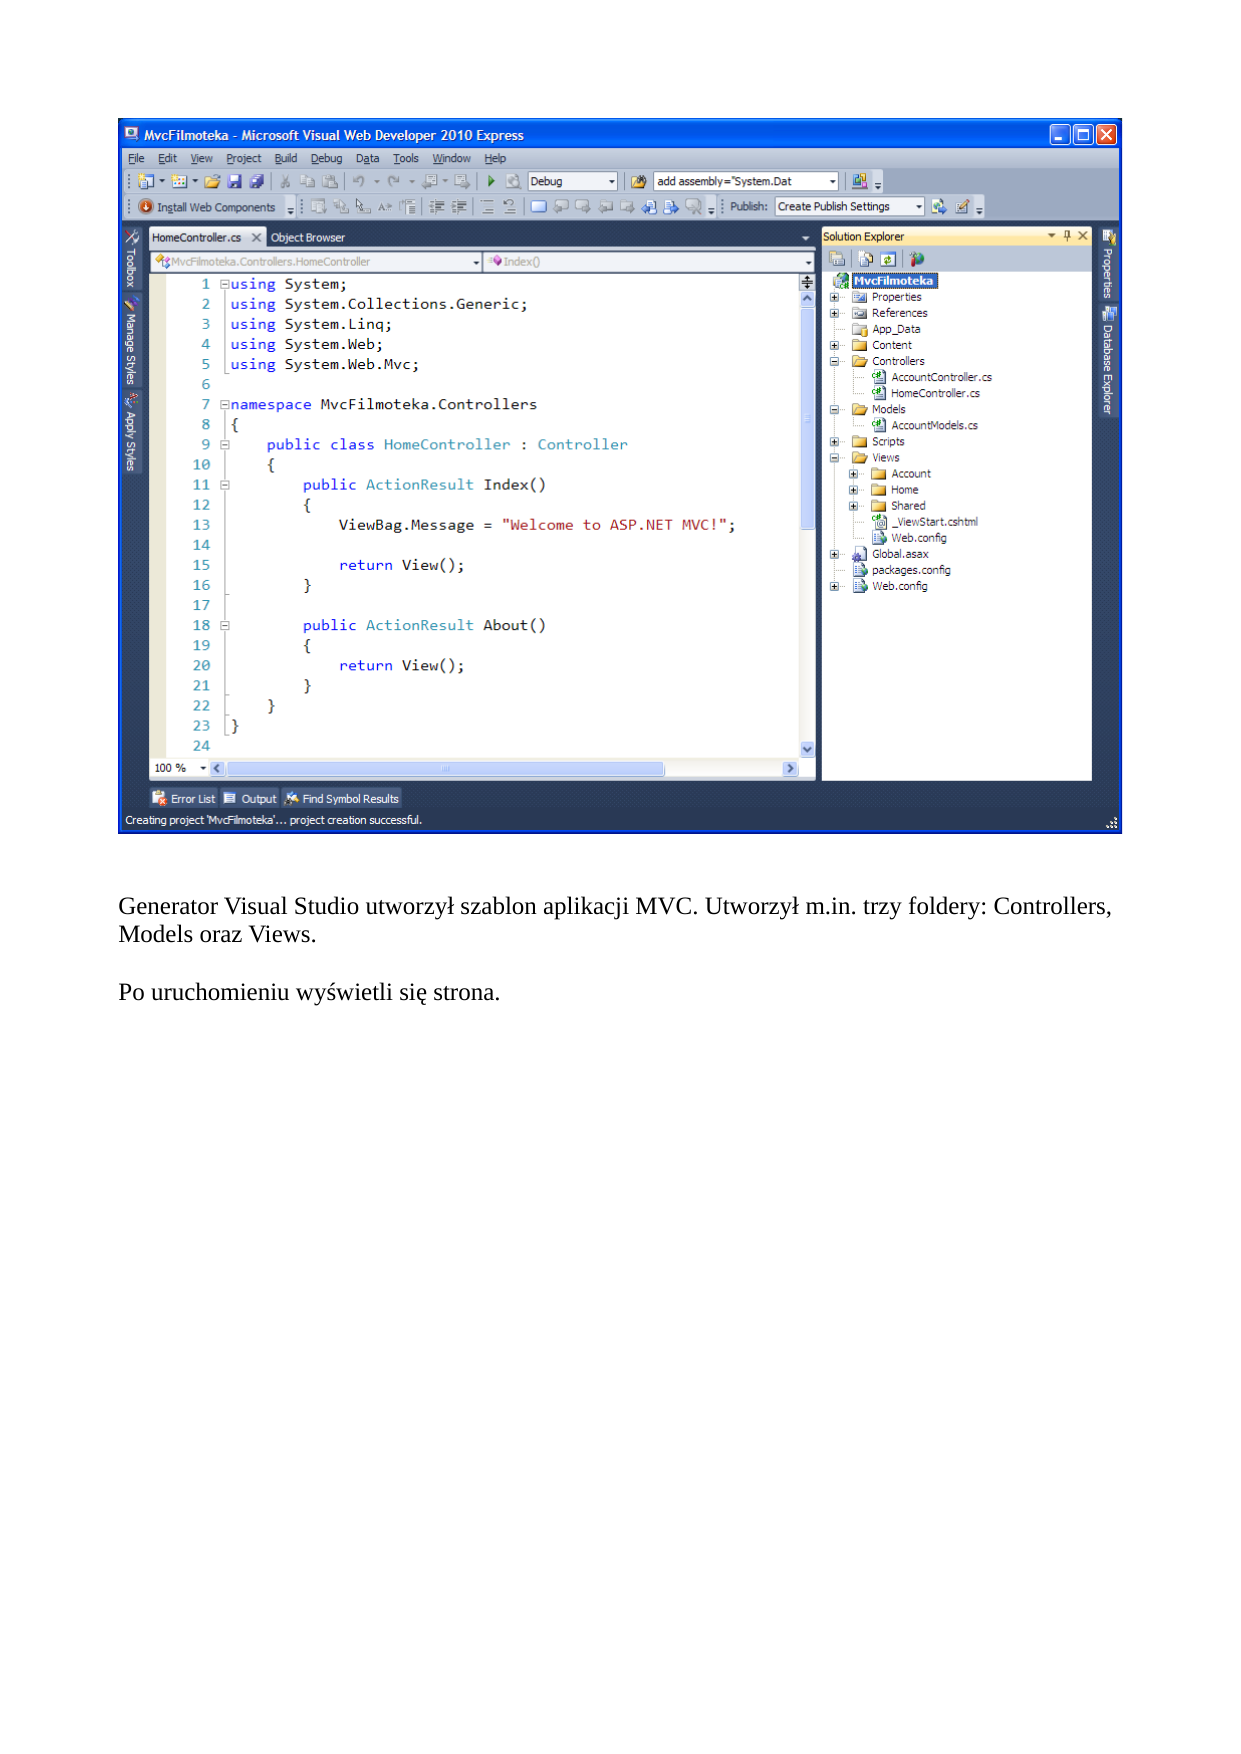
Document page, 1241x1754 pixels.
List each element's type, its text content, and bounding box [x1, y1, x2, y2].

picture [118, 118, 1123, 834]
text Generator Visual Studio utworzył szablon aplikacji MVC. Utworzył m.in. trzy foldery: Controllers, Models oraz Views. [118, 891, 1122, 948]
text Po uruchomieniu wyświetli się strona. [118, 977, 1122, 1006]
